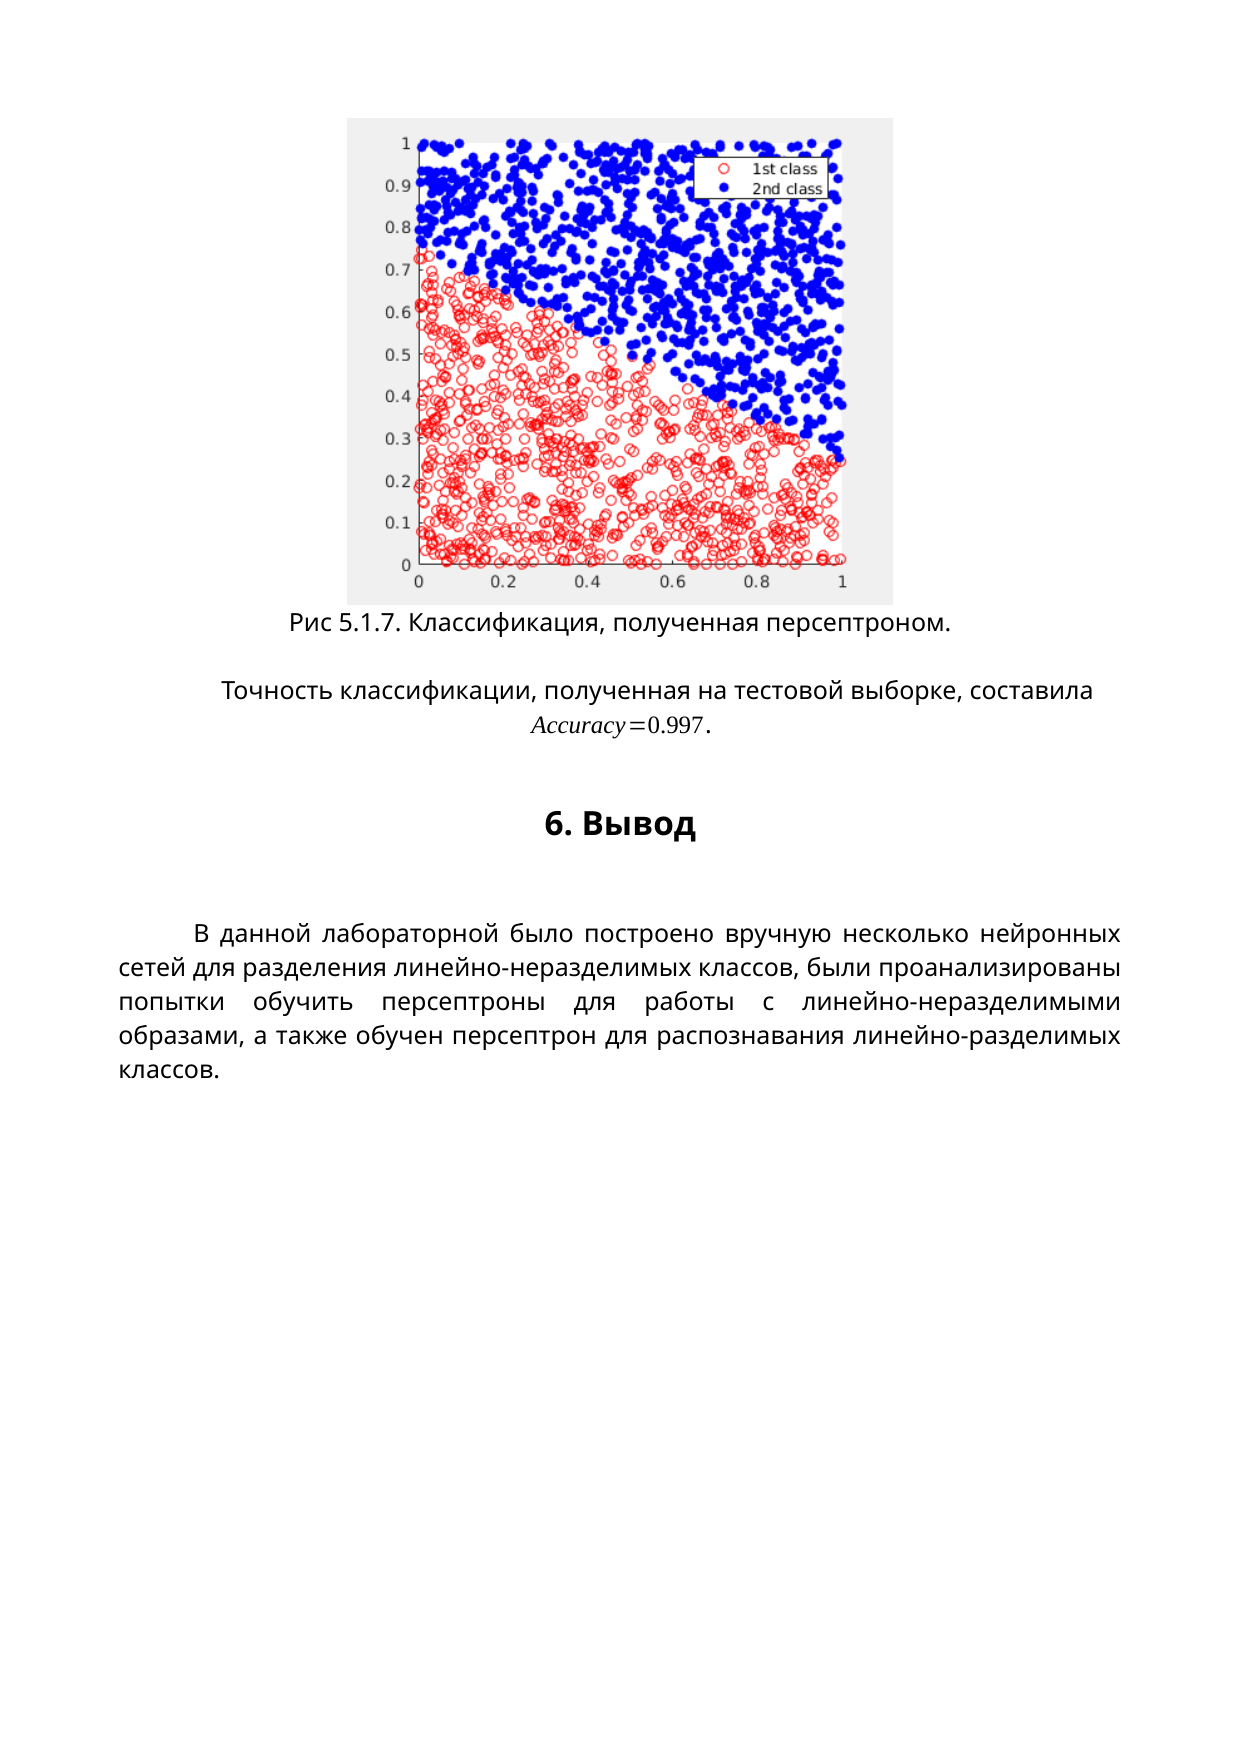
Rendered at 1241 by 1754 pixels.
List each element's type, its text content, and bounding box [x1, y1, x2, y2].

text Точность классификации, полученная на тестовой выборке, составила . [118, 672, 1122, 741]
text Рис 5.1.7. Классификация, полученная персептроном. [118, 118, 1122, 638]
subtitle 6. Вывод [118, 800, 1122, 845]
text В данной лабораторной было построено вручную несколько нейронных сетей для разделения линейно-неразделимых классов, были проанализированы попытки обучить персептроны для работы с линейно-неразделимыми образами, а также обучен персептрон для распознавания линейно-разделимых классов. [118, 916, 1122, 1086]
picture [347, 118, 894, 605]
